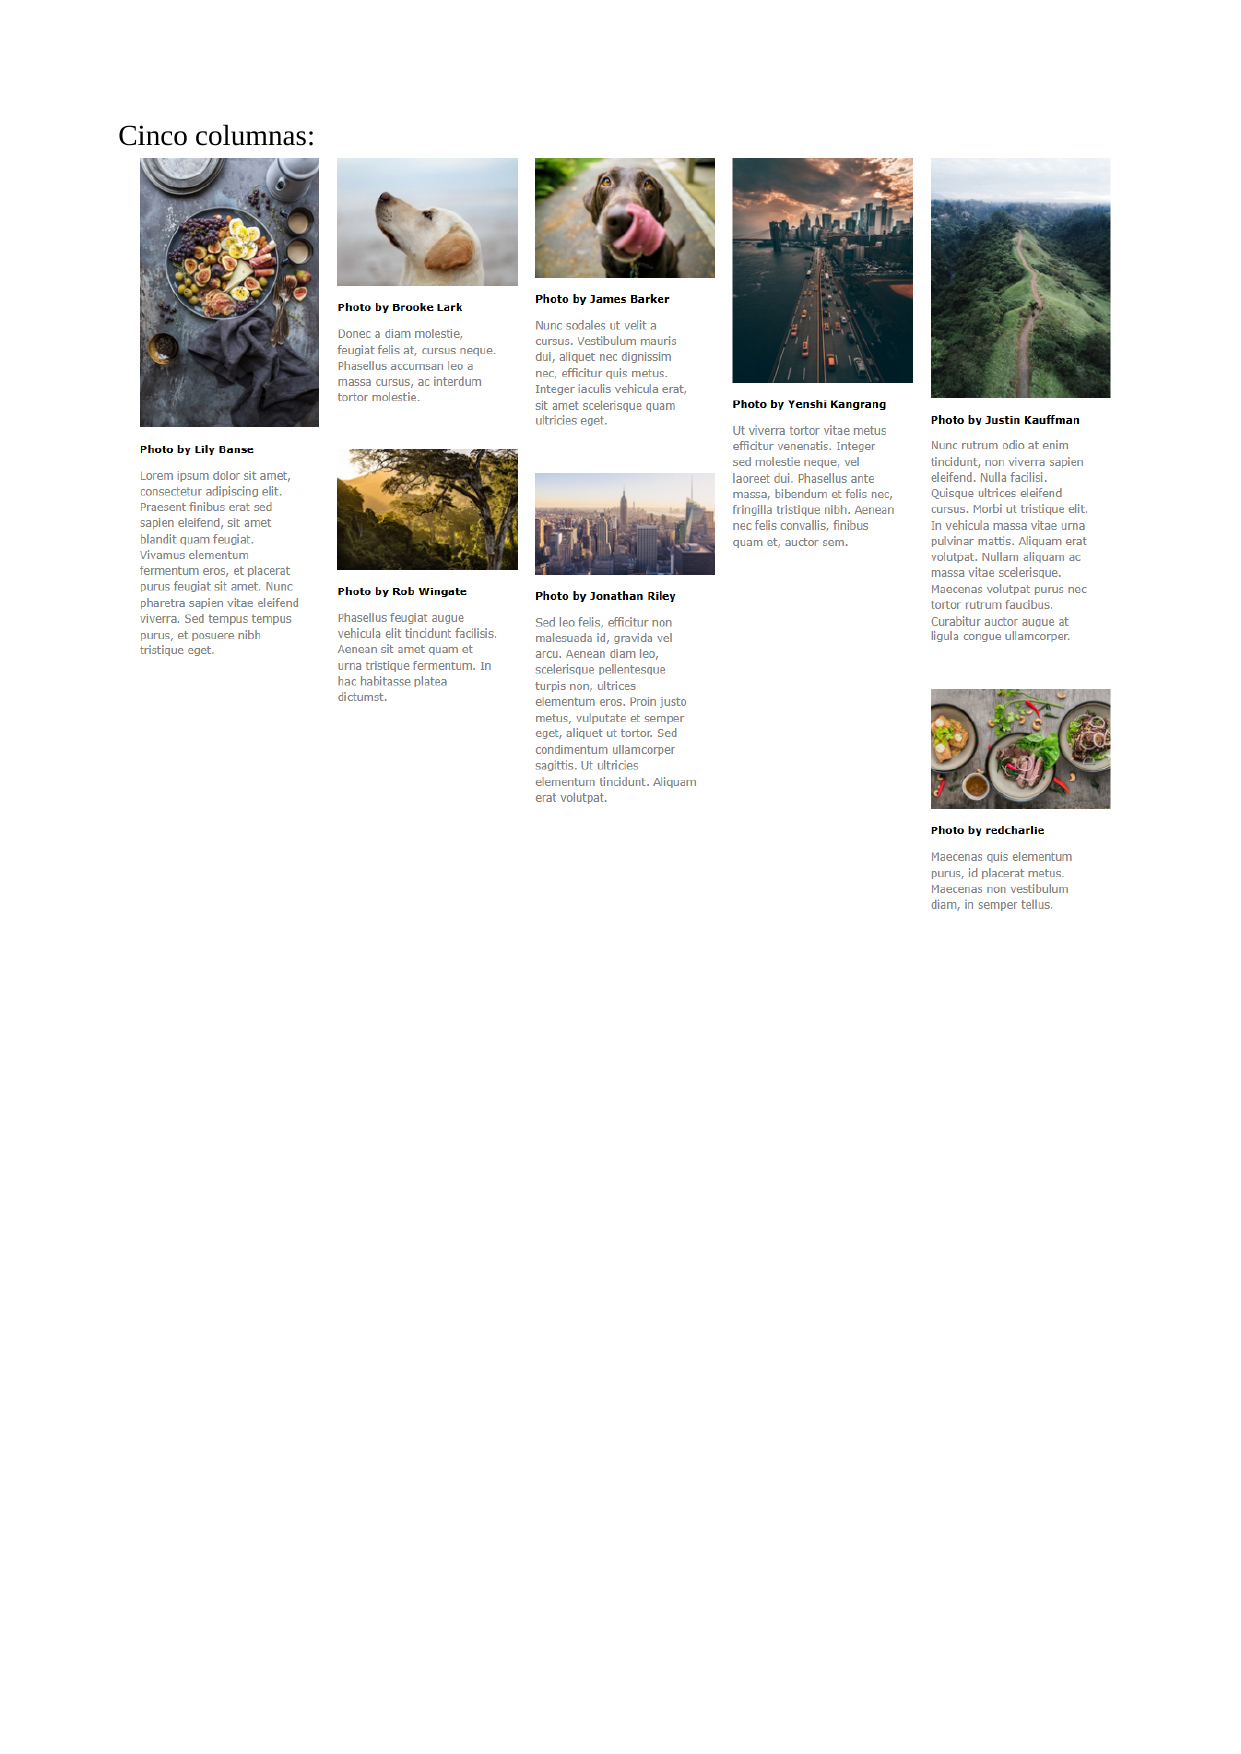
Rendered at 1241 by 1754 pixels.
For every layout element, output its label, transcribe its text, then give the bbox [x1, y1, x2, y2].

picture [118, 151, 1122, 983]
text Cinco columnas: [118, 118, 1122, 151]
